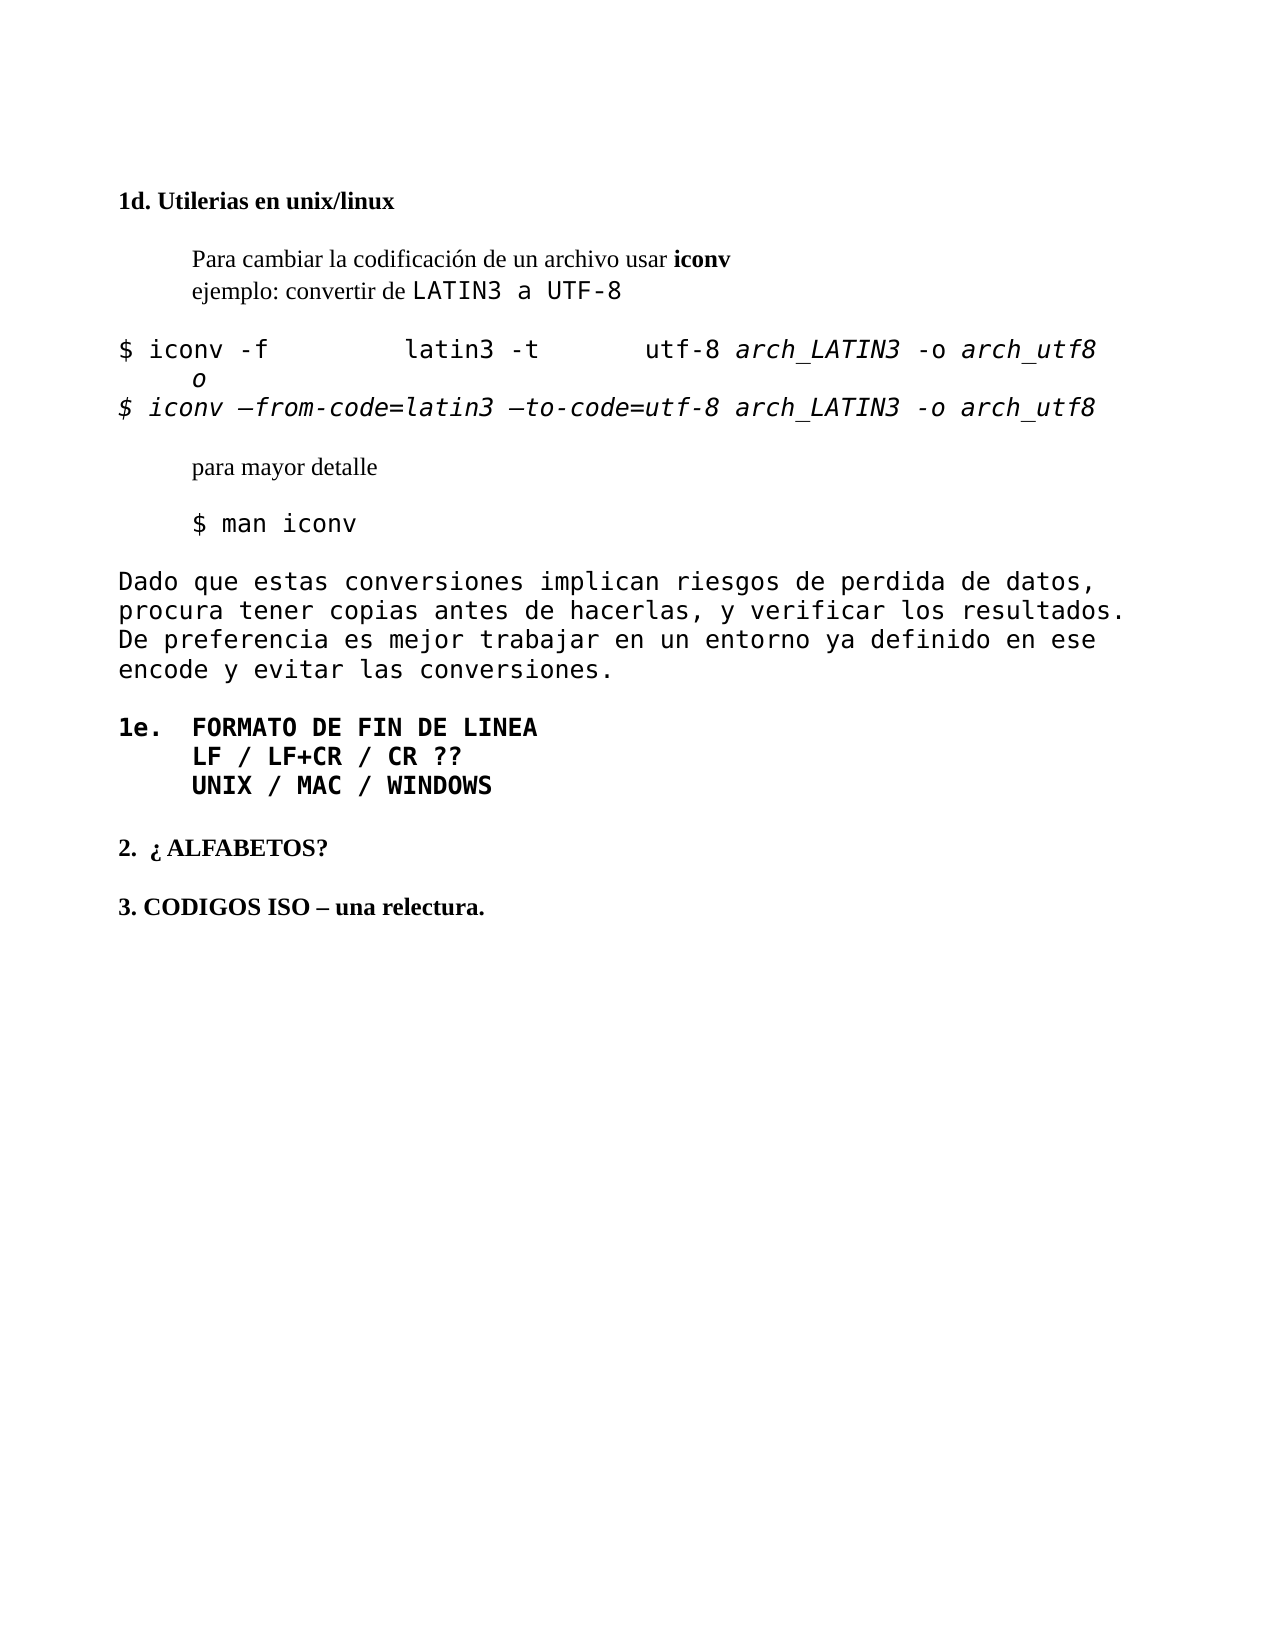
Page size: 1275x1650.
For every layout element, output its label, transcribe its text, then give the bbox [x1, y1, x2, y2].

text 1e. FORMATO DE FIN DE LINEA [118, 713, 1157, 742]
text $ man iconv [118, 509, 1157, 538]
text Para cambiar la codificación de un archivo usar iconv [118, 244, 1157, 272]
text o [118, 364, 1157, 394]
text para mayor detalle [118, 452, 1157, 480]
text 2. ¿ ALFABETOS﻿? [118, 829, 1157, 863]
text Dado que estas conversiones implican riesgos de perdida de datos, [118, 567, 1157, 597]
text LF / LF+CR / CR ?? [118, 742, 1157, 772]
text $ iconv -f latin3 -t utf-8 arch_LATIN3 -o arch_utf8 [118, 335, 1157, 364]
text 3. CODIGOS ISO – una relectura. [118, 892, 1157, 921]
text UNIX / MAC / WINDOWS [118, 772, 1157, 801]
text ejemplo: convertir de LATIN3 a UTF-8 [118, 272, 1157, 335]
text $ iconv –from-code=latin3 –to-code=utf-8 arch_LATIN3 -o arch_utf8 [118, 394, 1157, 452]
text De preferencia es mejor trabajar en un entorno ya definido en ese encode y evitar las conversiones. [118, 626, 1157, 684]
text 1d. Utilerias en unix/linux [118, 186, 1157, 215]
text procura tener copias antes de hacerlas, y verificar los resultados. [118, 597, 1157, 626]
